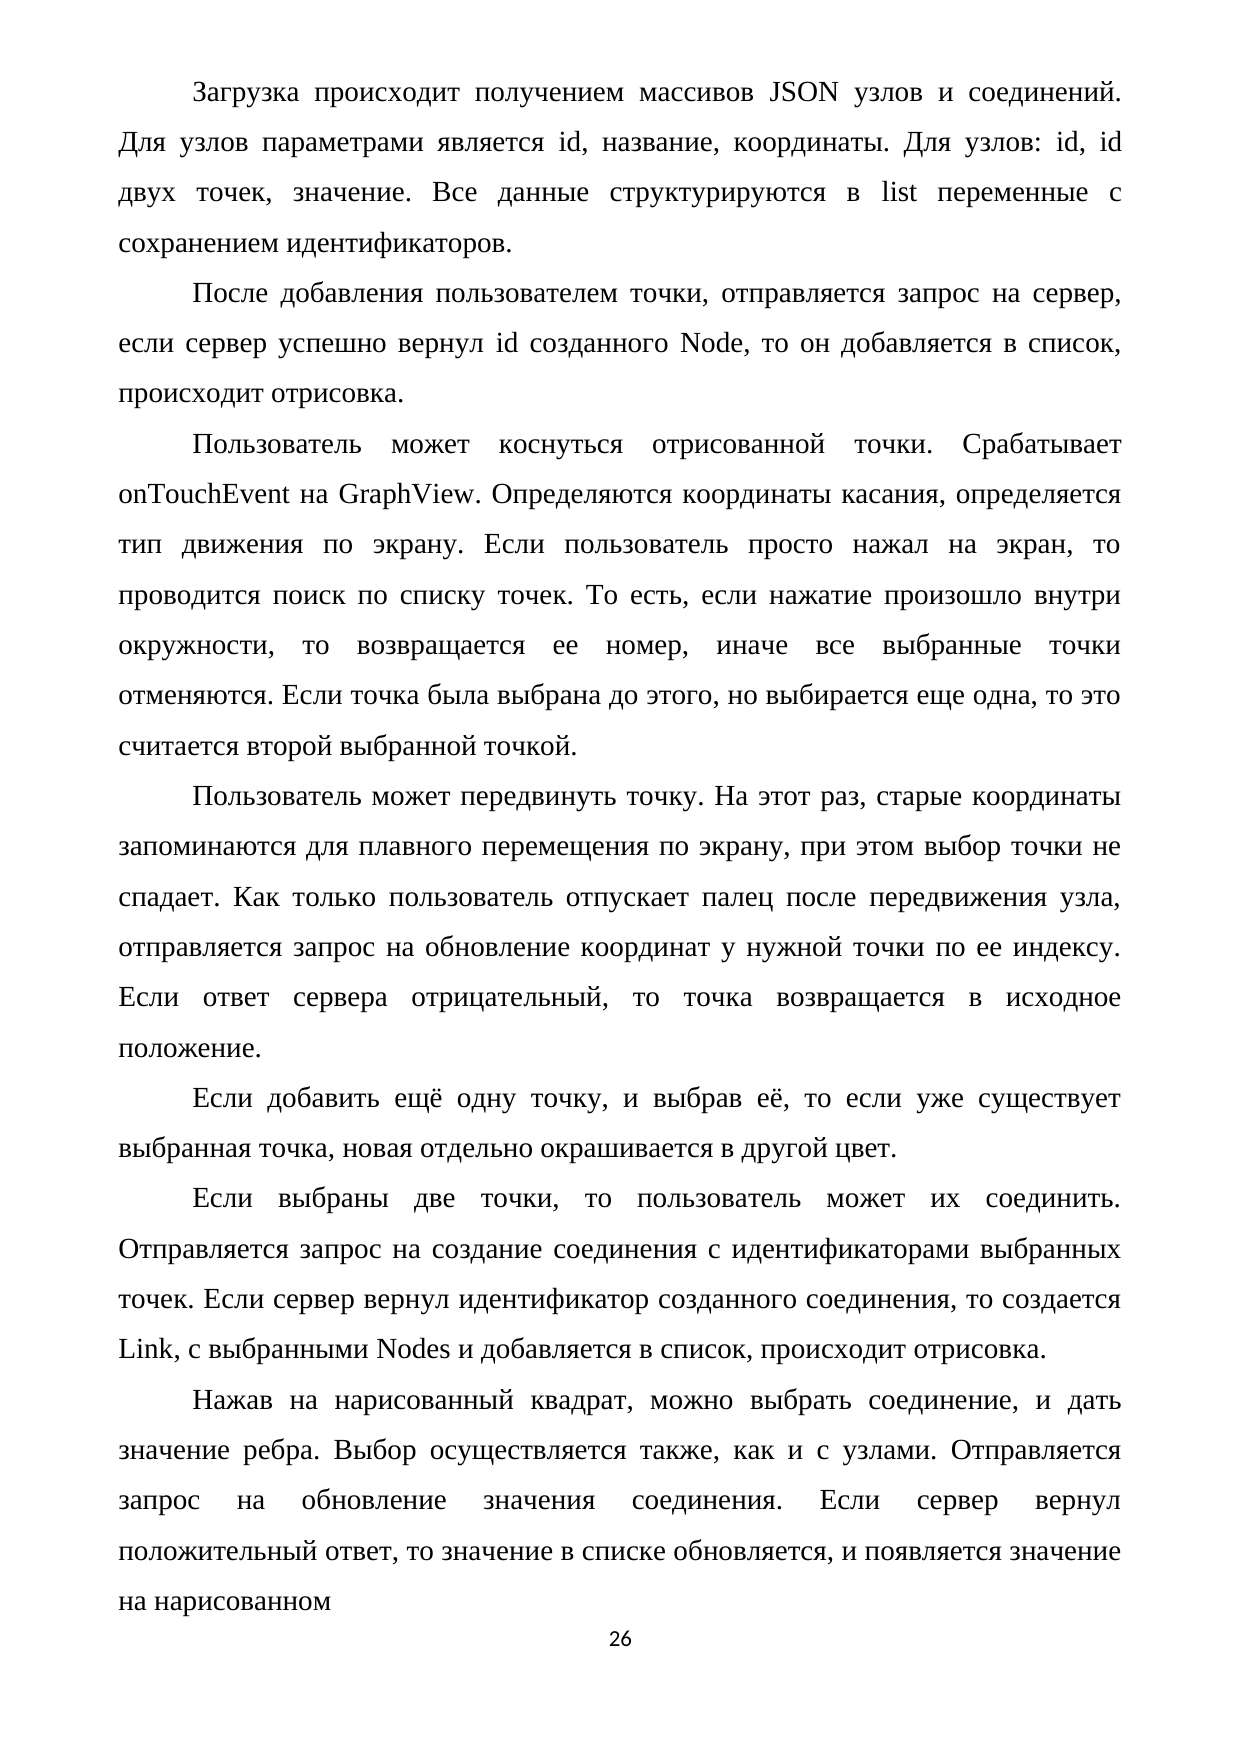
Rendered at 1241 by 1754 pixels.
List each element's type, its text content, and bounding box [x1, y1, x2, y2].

text Если добавить ещё одну точку, и выбрав её, то если уже существует выбранная точка, новая отдельно окрашивается в другой цвет. [118, 1080, 1122, 1164]
text Пользователь может коснуться отрисованной точки. Срабатывает onTouchEvent на GraphView. Определяются координаты касания, определяется тип движения по экрану. Если пользователь просто нажал на экран, то проводится поиск по списку точек. То есть, если нажатие произошло внутри окружности, то возвращается ее номер, иначе все выбранные точки отменяются. Если точка была выбрана до этого, но выбирается еще одна, то это считается второй выбранной точкой. [118, 426, 1122, 761]
text Нажав на нарисованный квадрат, можно выбрать соединение, и дать значение ребра. Выбор осуществляется также, как и с узлами. Отправляется запрос на обновление значения соединения. Если сервер вернул положительный ответ, то значение в списке обновляется, и появляется значение на нарисованном [118, 1382, 1122, 1617]
text Пользователь может передвинуть точку. На этот раз, старые координаты запоминаются для плавного перемещения по экрану, при этом выбор точки не спадает. Как только пользователь отпускает палец после передвижения узла, отправляется запрос на обновление координат у нужной точки по ее индексу. Если ответ сервера отрицательный, то точка возвращается в исходное положение. [118, 778, 1122, 1063]
text Если выбраны две точки, то пользователь может их соединить. Отправляется запрос на создание соединения с идентификаторами выбранных точек. Если сервер вернул идентификатор созданного соединения, то создается Link, с выбранными Nodes и добавляется в список, происходит отрисовка. [118, 1181, 1122, 1365]
text После добавления пользователем точки, отправляется запрос на сервер, если сервер успешно вернул id созданного Node, то он добавляется в список, происходит отрисовка. [118, 275, 1122, 409]
text Загрузка происходит получением массивов JSON узлов и соединений. Для узлов параметрами является id, название, координаты. Для узлов: id, id двух точек, значение. Все данные структурируются в list переменные с сохранением идентификаторов. [118, 74, 1122, 258]
